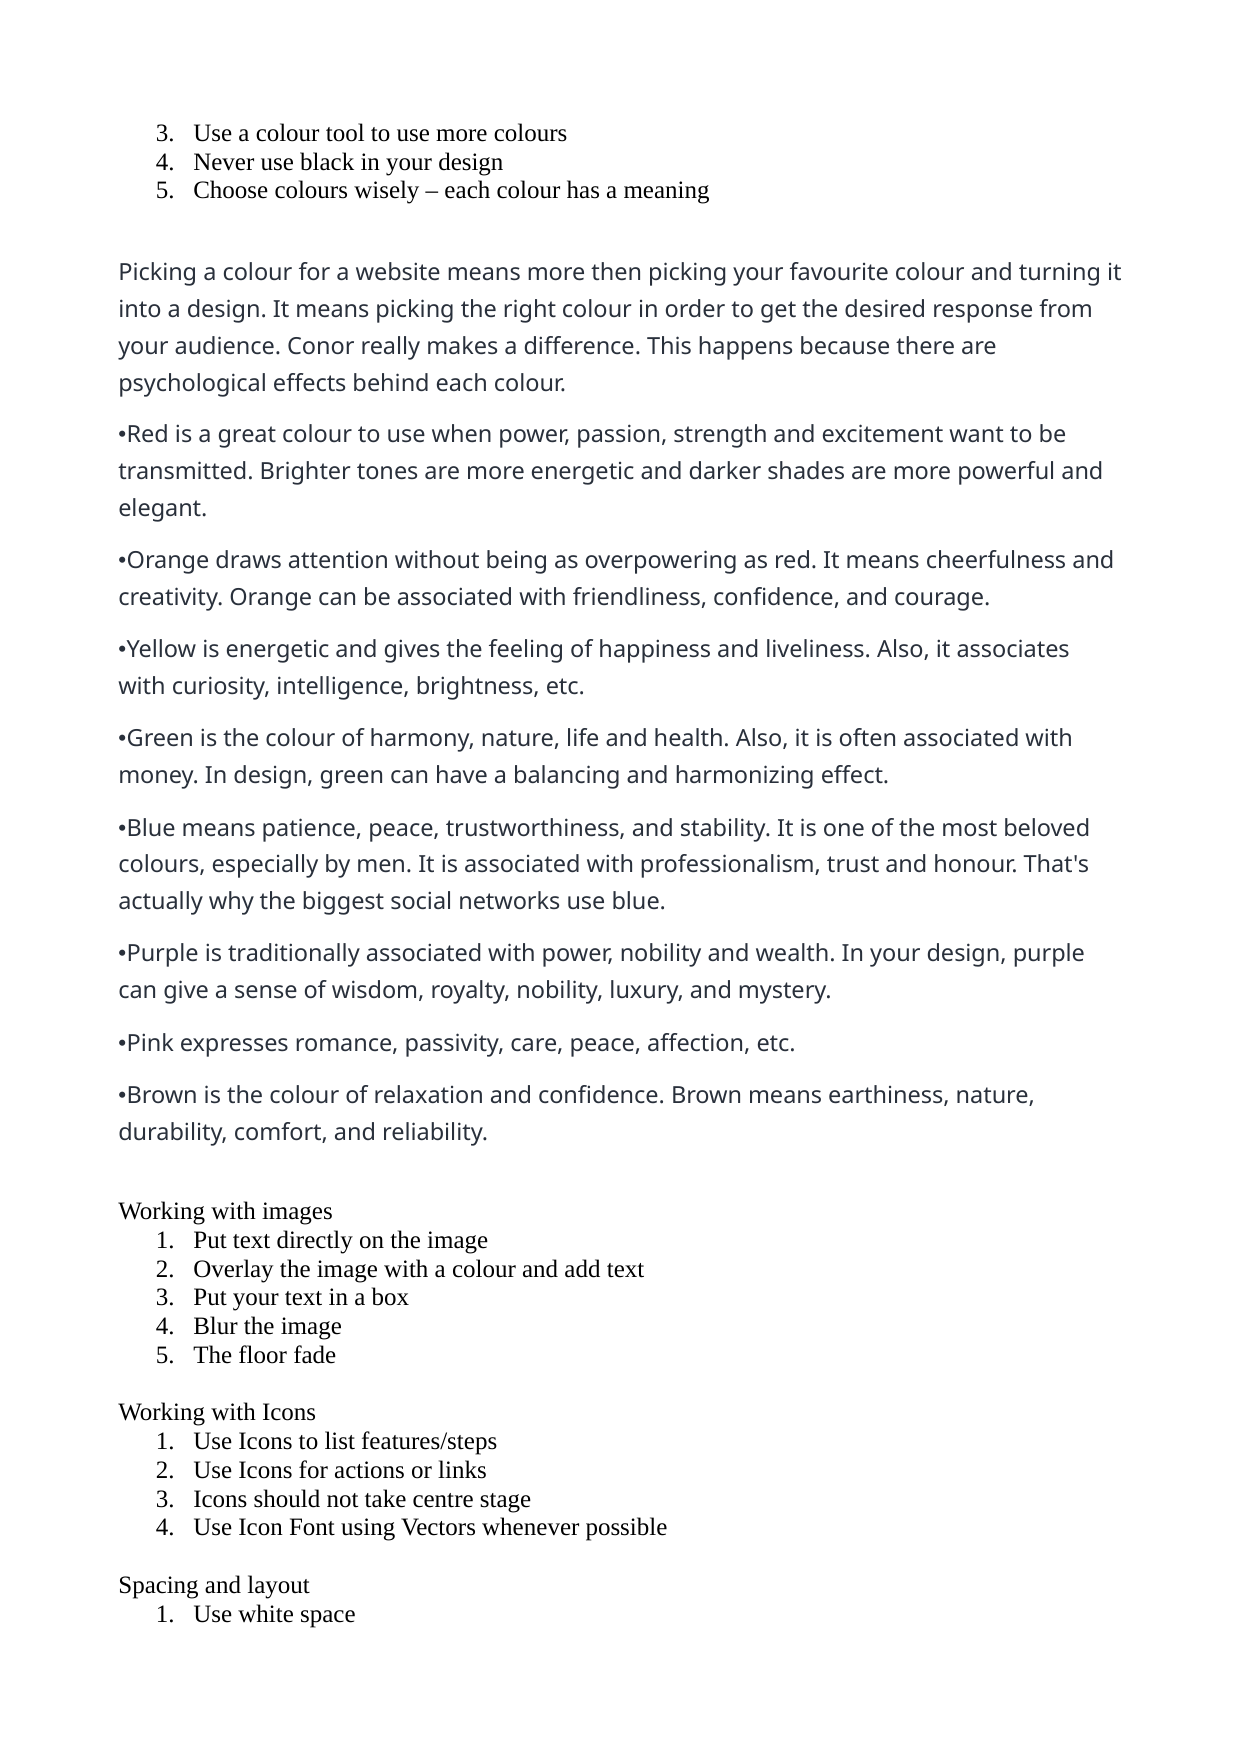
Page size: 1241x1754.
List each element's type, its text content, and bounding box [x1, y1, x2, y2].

list Never use black in your design [156, 147, 1122, 176]
text Picking a colour for a website means more then picking your favourite colour and turning it into a design. It means picking the right colour in order to get the desired response from your audience. Conor really makes a difference. This happens because there are psychological effects behind each colour. [118, 256, 1122, 398]
list Overlay the image with a colour and add text [156, 1254, 1122, 1282]
list Red is a great colour to use when power, passion, strength and excitement want to be transmitted. Brighter tones are more energetic and darker shades are more powerful and elegant. [118, 417, 1122, 523]
list Put your text in a box [156, 1282, 1122, 1311]
list Use Icons to list features/steps [156, 1426, 1122, 1455]
list Use a colour tool to use more colours [156, 118, 1122, 147]
text Spacing and layout [118, 1570, 1122, 1599]
list Put text directly on the image [156, 1225, 1122, 1254]
list Brown is the colour of relaxation and confidence. Brown means earthiness, nature, durability, comfort, and reliability. [118, 1078, 1122, 1147]
list Orange draws attention without being as overpowering as red. It means cheerfulness and creativity. Orange can be associated with friendliness, confidence, and courage. [118, 543, 1122, 612]
list The floor fade [156, 1340, 1122, 1369]
list Yellow is energetic and gives the feeling of happiness and liveliness. Also, it associates with curiosity, intelligence, brightness, etc. [118, 632, 1122, 701]
list Use Icons for actions or links [156, 1455, 1122, 1484]
list Blur the image [156, 1311, 1122, 1340]
list Icons should not take centre stage [156, 1484, 1122, 1512]
list Use white space [156, 1599, 1122, 1627]
list Green is the colour of harmony, nature, life and health. Also, it is often associated with money. In design, green can have a balancing and harmonizing effect. [118, 722, 1122, 790]
list Use Icon Font using Vectors whenever possible [156, 1512, 1122, 1541]
list Choose colours wisely – each colour has a meaning [156, 176, 1122, 204]
list Pink expresses romance, passivity, care, peace, affection, etc. [118, 1026, 1122, 1058]
list Purple is traditionally associated with power, nobility and wealth. In your design, purple can give a sense of wisdom, royalty, nobility, luxury, and mystery. [118, 937, 1122, 1006]
text Working with Icons [118, 1397, 1122, 1426]
text Working with images [118, 1196, 1122, 1225]
list Blue means patience, peace, trustworthiness, and stability. It is one of the most beloved colours, especially by men. It is associated with professionalism, trust and honour. That's actually why the biggest social networks use blue. [118, 811, 1122, 916]
